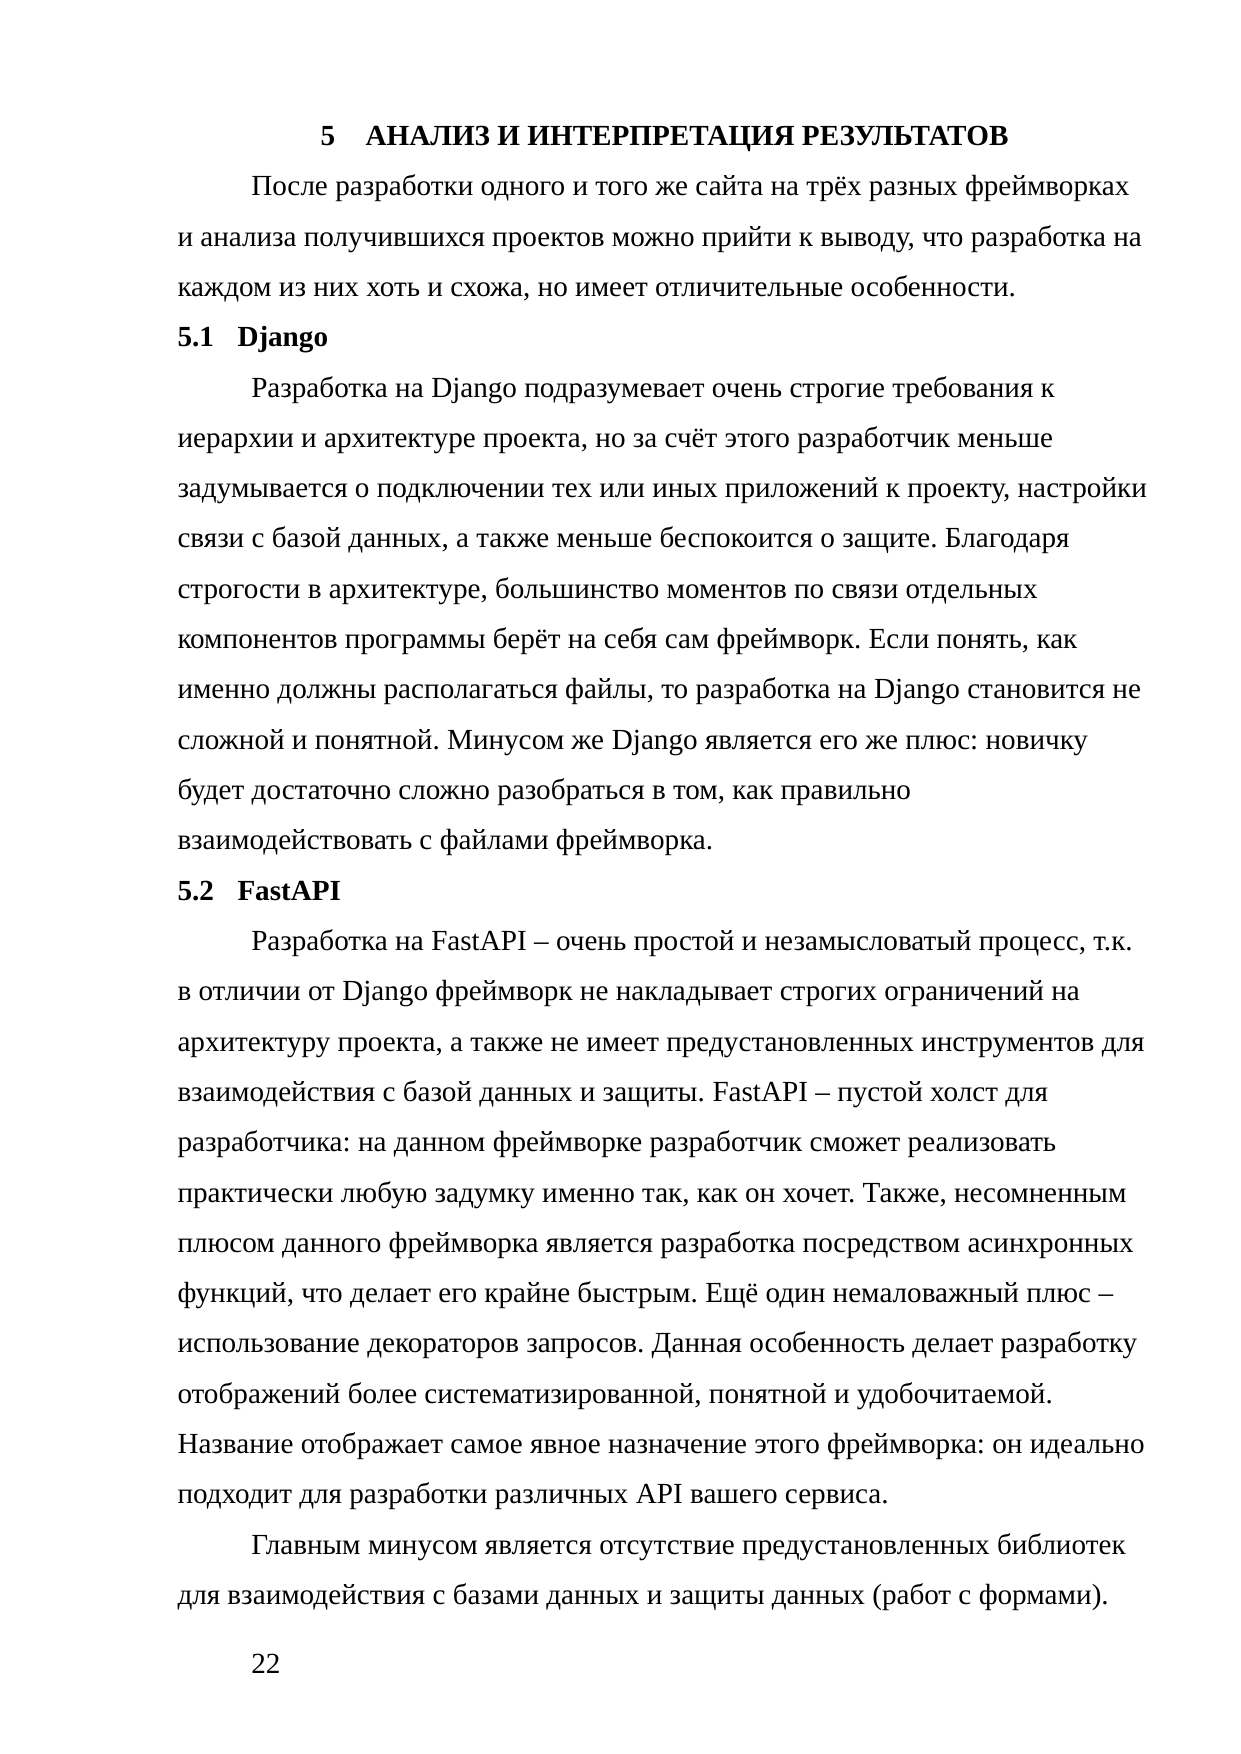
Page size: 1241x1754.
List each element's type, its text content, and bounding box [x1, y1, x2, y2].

subtitle FastAPI [177, 873, 1152, 906]
text Разработка на FastAPI – очень простой и незамысловатый процесс, т.к. в отличии от Django фреймворк не накладывает строгих ограничений на архитектуру проекта, а также не имеет предустановленных инструментов для взаимодействия с базой данных и защиты. FastAPI – пустой холст для разработчика: на данном фреймворке разработчик сможет реализовать практически любую задумку именно так, как он хочет. Также, несомненным плюсом данного фреймворка является разработка посредством асинхронных функций, что делает его крайне быстрым. Ещё один немаловажный плюс – использование декораторов запросов. Данная особенность делает разработку отображений более систематизированной, понятной и удобочитаемой. Название отображает самое явное назначение этого фреймворка: он идеально подходит для разработки различных API вашего сервиса. [177, 923, 1152, 1510]
subtitle Django [177, 319, 1152, 353]
text Разработка на Django подразумевает очень строгие требования к иерархии и архитектуре проекта, но за счёт этого разработчик меньше задумывается о подключении тех или иных приложений к проекту, настройки связи с базой данных, а также меньше беспокоится о защите. Благодаря строгости в архитектуре, большинство моментов по связи отдельных компонентов программы берёт на себя сам фреймворк. Если понять, как именно должны располагаться файлы, то разработка на Django становится не сложной и понятной. Минусом же Django является его же плюс: новичку будет достаточно сложно разобраться в том, как правильно взаимодействовать с файлами фреймворка. [177, 370, 1152, 856]
text Главным минусом является отсутствие предустановленных библиотек для взаимодействия с базами данных и защиты данных (работ с формами). [177, 1527, 1152, 1611]
subtitle Анализ и интерпретация результатов [177, 118, 1152, 152]
text После разработки одного и того же сайта на трёх разных фреймворках и анализа получившихся проектов можно прийти к выводу, что разработка на каждом из них хоть и схожа, но имеет отличительные особенности. [177, 168, 1152, 303]
